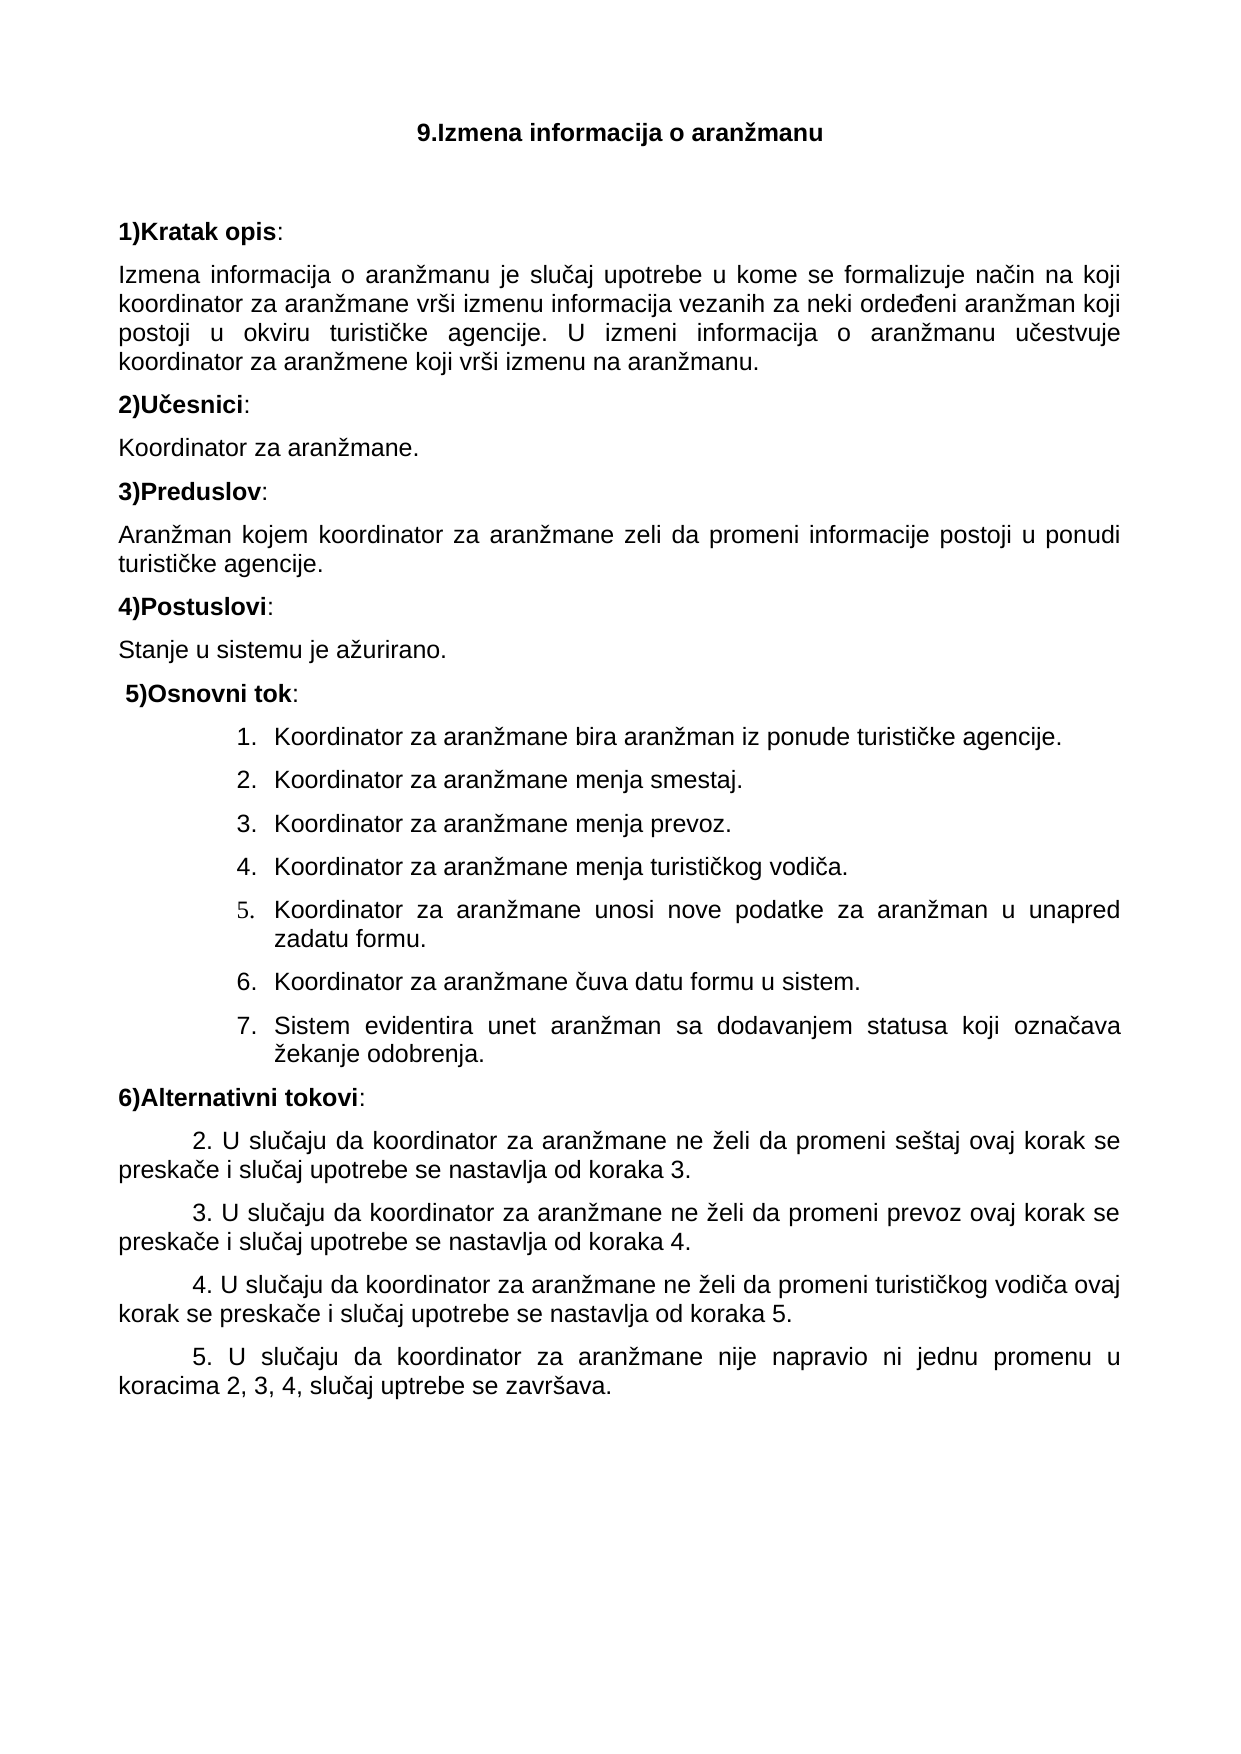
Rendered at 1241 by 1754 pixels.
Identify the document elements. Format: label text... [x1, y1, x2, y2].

list Koordinator za aranžmane čuva datu formu u sistem. [236, 967, 1122, 996]
list Koordinator za aranžmane menja smestaj. [236, 765, 1122, 794]
text 2)Učesnici: [118, 390, 1122, 418]
text 9.Izmena informacija o aranžmanu [118, 118, 1122, 147]
text Aranžman kojem koordinator za aranžmane zeli da promeni informacije postoji u ponudi turističke agencije. [118, 520, 1122, 577]
text 1)Kratak opis: [118, 217, 1122, 246]
text 3)Preduslov: [118, 476, 1122, 505]
text Izmena informacija o aranžmanu je slučaj upotrebe u kome se formalizuje način na koji koordinator za aranžmane vrši izmenu informacija vezanih za neki ordeđeni aranžman koji postoji u okviru turističke agencije. U izmeni informacija o aranžmanu učestvuje koordinator za aranžmene koji vrši izmenu na aranžmanu. [118, 260, 1122, 375]
text Koordinator za aranžmane. [118, 433, 1122, 462]
text 4)Postuslovi: [118, 592, 1122, 621]
text Stanje u sistemu je ažurirano. [118, 635, 1122, 664]
text 5. U slučaju da koordinator za aranžmane nije napravio ni jednu promenu u koracima 2, 3, 4, slučaj uptrebe se završava. [118, 1342, 1122, 1400]
text 6)Alternativni tokovi: [118, 1083, 1122, 1112]
list Koordinator za aranžmane menja prevoz. [236, 808, 1122, 837]
list Koordinator za aranžmane menja turističkog vodiča. [236, 852, 1122, 881]
list Koordinator za aranžmane bira aranžman iz ponude turističke agencije. [236, 722, 1122, 751]
list Koordinator za aranžmane unosi nove podatke za aranžman u unapred zadatu formu. [236, 895, 1122, 953]
text 2. U slučaju da koordinator za aranžmane ne želi da promeni seštaj ovaj korak se preskače i slučaj upotrebe se nastavlja od koraka 3. [118, 1126, 1122, 1184]
text 5)Osnovni tok: [118, 678, 1122, 707]
list Sistem evidentira unet aranžman sa dodavanjem statusa koji označava žekanje odobrenja. [236, 1011, 1122, 1068]
text 3. U slučaju da koordinator za aranžmane ne želi da promeni prevoz ovaj korak se preskače i slučaj upotrebe se nastavlja od koraka 4. [118, 1198, 1122, 1256]
text 4. U slučaju da koordinator za aranžmane ne želi da promeni turističkog vodiča ovaj korak se preskače i slučaj upotrebe se nastavlja od koraka 5. [118, 1270, 1122, 1328]
